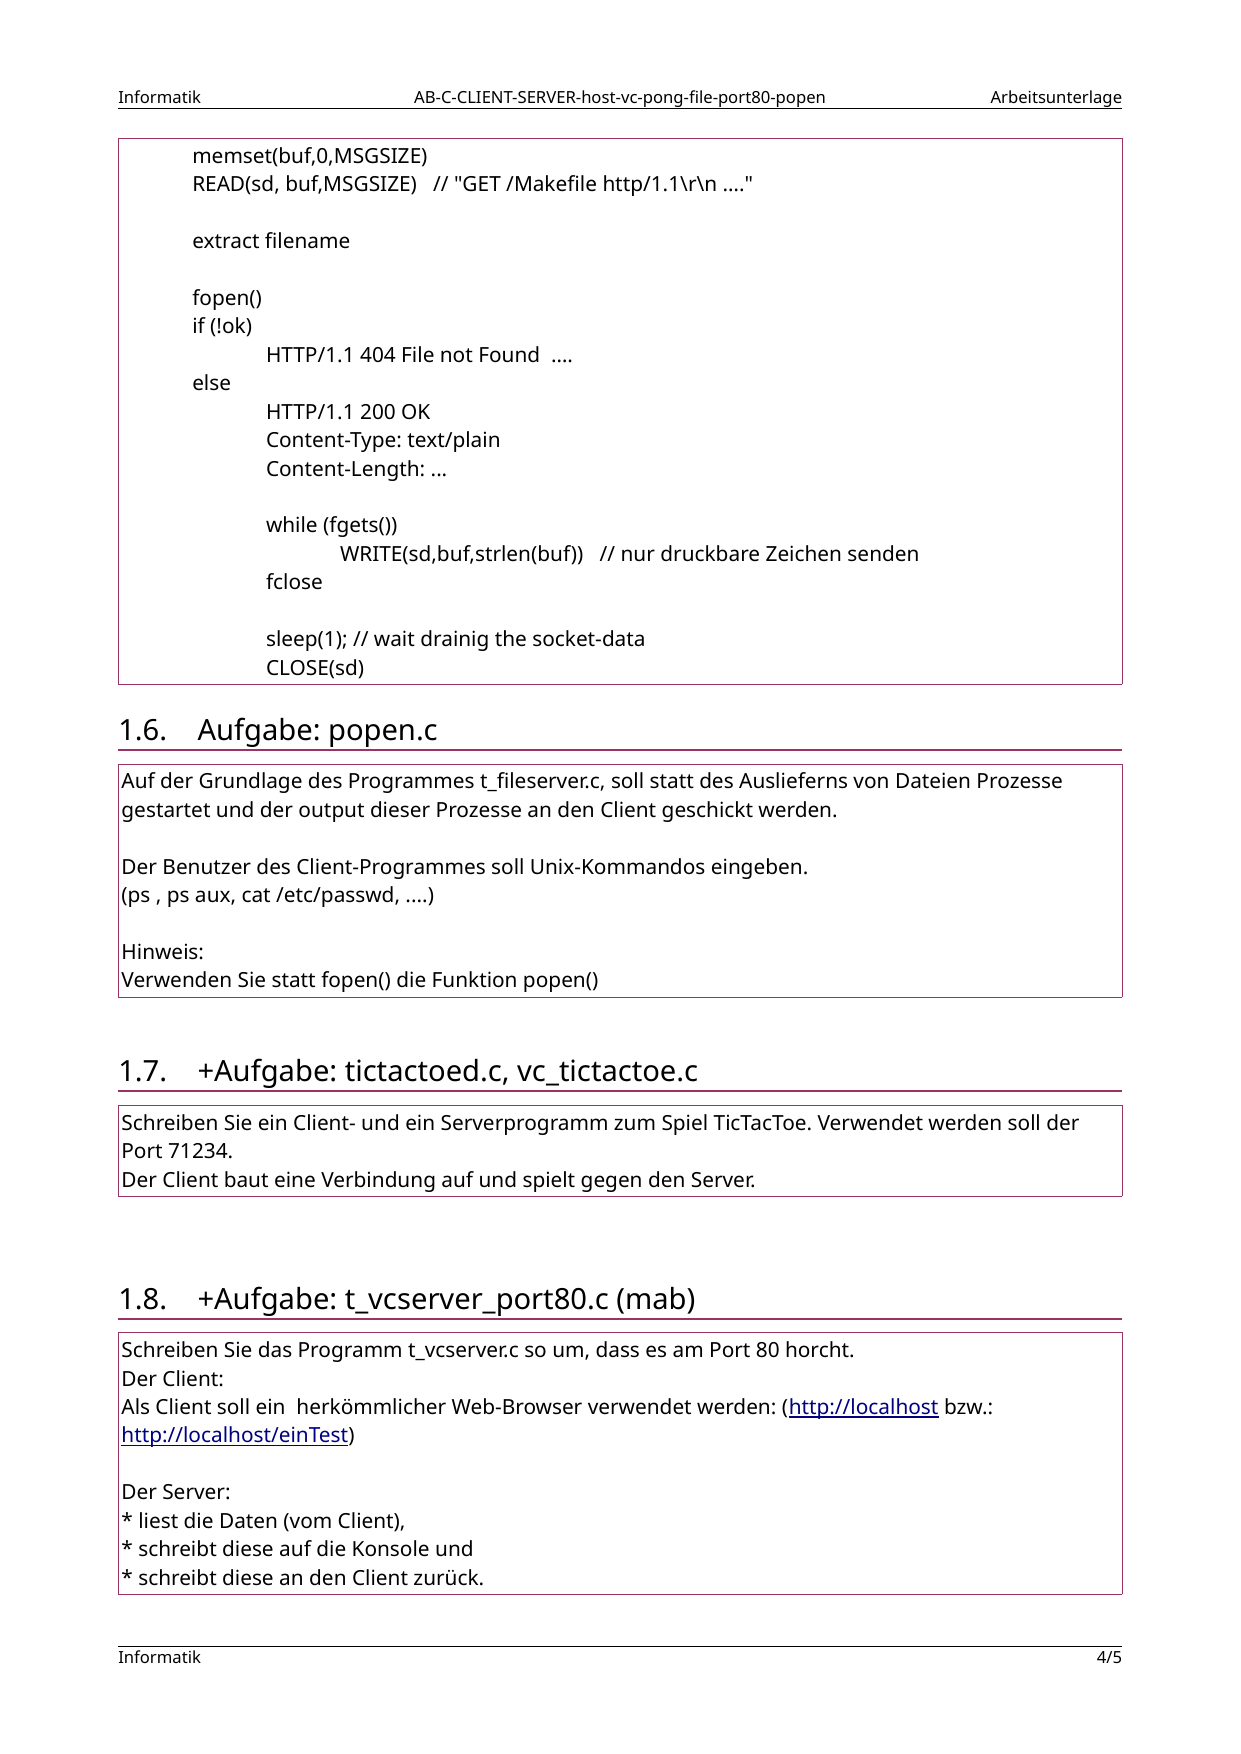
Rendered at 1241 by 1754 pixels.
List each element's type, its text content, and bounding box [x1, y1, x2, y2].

text else [119, 365, 1122, 394]
text * liest die Daten (vom Client), [119, 1503, 1122, 1531]
text Schreiben Sie ein Client- und ein Serverprogramm zum Spiel TicTacToe. Verwendet werden soll der Port 71234. [119, 1106, 1122, 1162]
text extract filename [119, 223, 1122, 252]
text sleep(1); // wait drainig the socket-data [119, 621, 1122, 650]
text WRITE(sd,buf,strlen(buf)) // nur druckbare Zeichen senden [119, 536, 1122, 564]
subtitle +Aufgabe: t_vcserver_port80.c (mab) [118, 1278, 1122, 1318]
text Content-Length: ... [119, 451, 1122, 479]
text fopen() [119, 280, 1122, 308]
text fclose [119, 564, 1122, 593]
text * schreibt diese auf die Konsole und [119, 1531, 1122, 1560]
text * schreibt diese an den Client zurück. [119, 1560, 1122, 1594]
text READ(sd, buf,MSGSIZE) // "GET /Makefile http/1.1\r\n …." [119, 166, 1122, 195]
text Content-Type: text/plain [119, 422, 1122, 451]
text HTTP/1.1 404 File not Found …. [119, 337, 1122, 365]
text if (!ok) [119, 308, 1122, 337]
text Hinweis: [119, 934, 1122, 963]
text Der Client baut eine Verbindung auf und spielt gegen den Server. [119, 1162, 1122, 1196]
text Der Benutzer des Client-Programmes soll Unix-Kommandos eingeben. [119, 849, 1122, 877]
text Auf der Grundlage des Programmes t_fileserver.c, soll statt des Auslieferns von Dateien Prozesse gestartet und der output dieser Prozesse an den Client geschickt werden. [119, 765, 1122, 820]
text Der Client: [119, 1361, 1122, 1389]
text CLOSE(sd) [119, 650, 1122, 684]
text Verwenden Sie statt fopen() die Funktion popen() [119, 963, 1122, 997]
text memset(buf,0,MSGSIZE) [119, 139, 1122, 166]
text Der Server: [119, 1474, 1122, 1503]
subtitle Aufgabe: popen.c [118, 709, 1122, 749]
text Als Client soll ein herkömmlicher Web-Browser verwendet werden: (http://localhost bzw.: http://localhost/einTest) [119, 1389, 1122, 1446]
text HTTP/1.1 200 OK [119, 394, 1122, 422]
subtitle +Aufgabe: tictactoed.c, vc_tictactoe.c [118, 1051, 1122, 1090]
text Schreiben Sie das Programm t_vcserver.c so um, dass es am Port 80 horcht. [119, 1333, 1122, 1361]
text while (fgets()) [119, 508, 1122, 536]
text (ps , ps aux, cat /etc/passwd, ....) [119, 877, 1122, 906]
